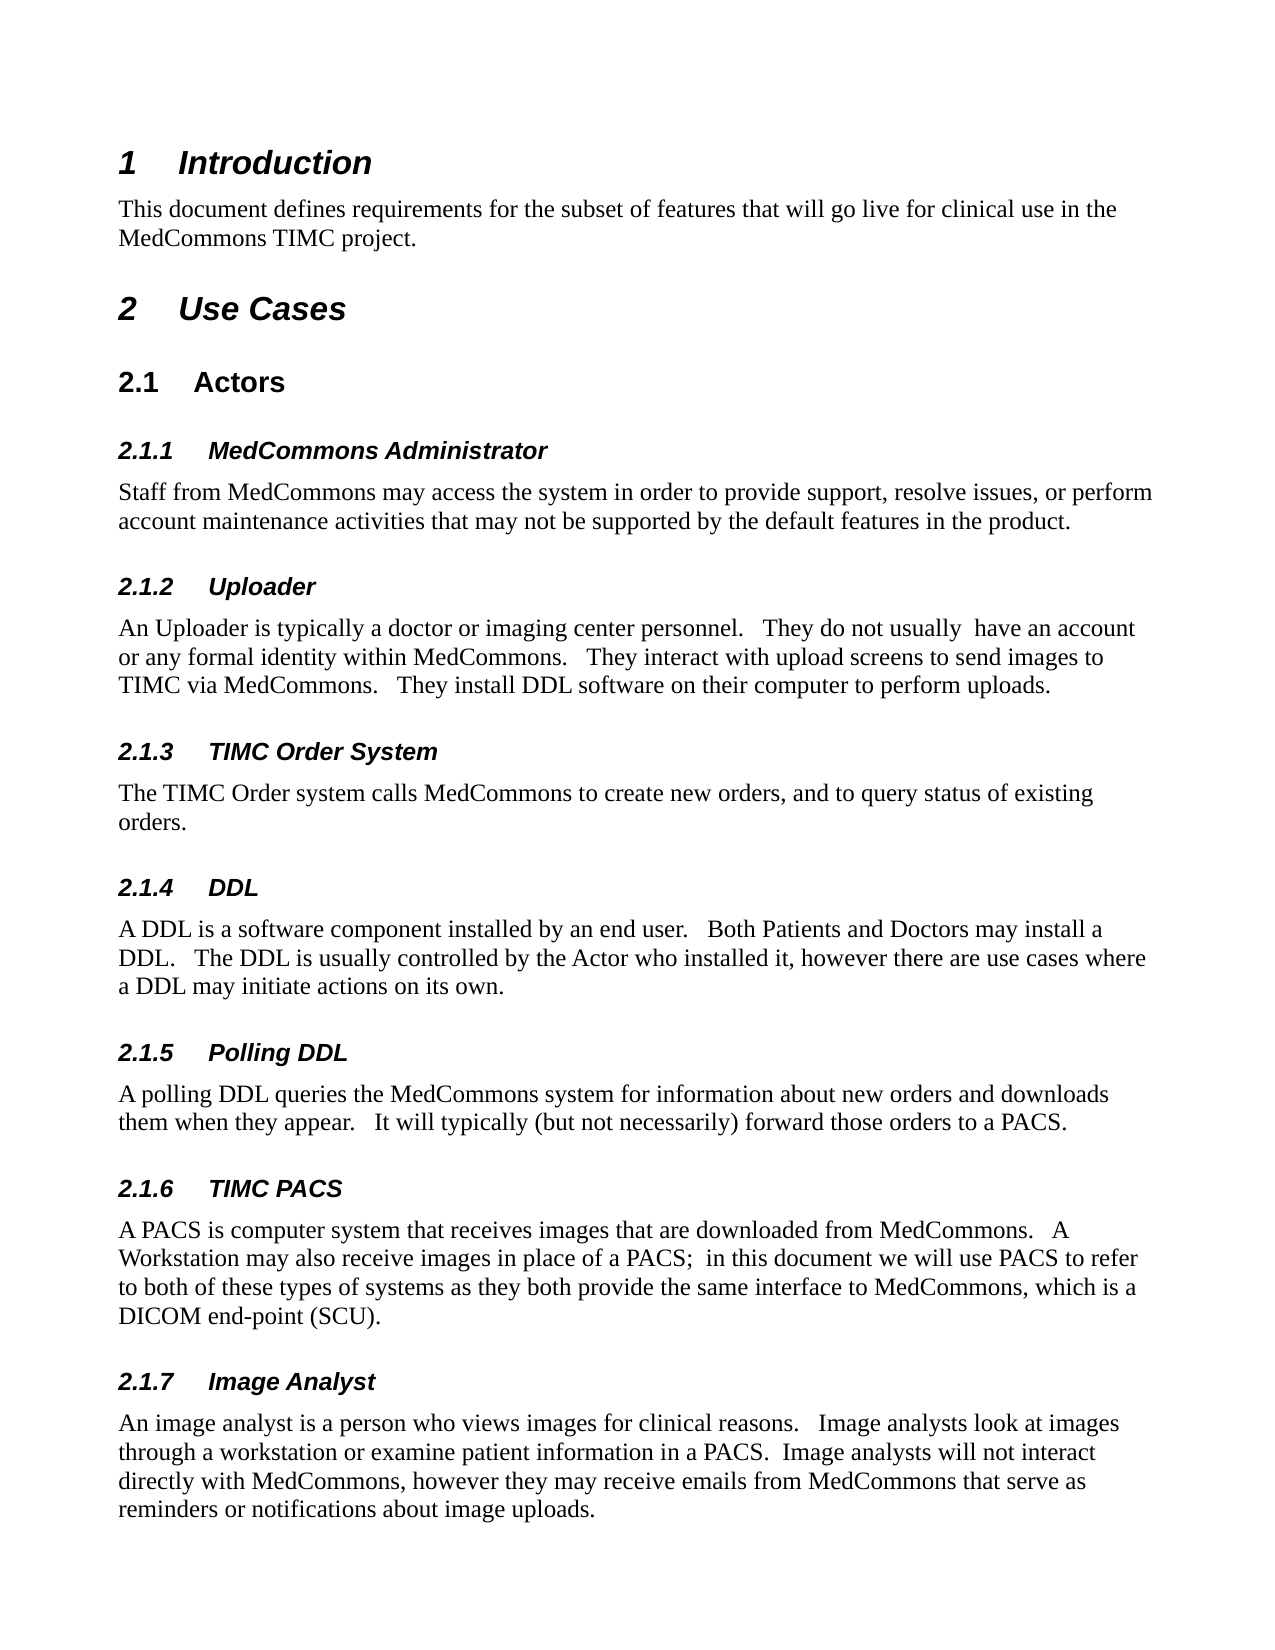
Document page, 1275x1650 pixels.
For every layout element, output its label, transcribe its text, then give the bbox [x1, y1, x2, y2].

text Staff from MedCommons may access the system in order to provide support, resolve issues, or perform account maintenance activities that may not be supported by the default features in the product. [118, 477, 1157, 534]
subtitle TIMC PACS [118, 1174, 1157, 1202]
subtitle Image Analyst [118, 1367, 1157, 1396]
text An Uploader is typically a doctor or imaging center personnel. They do not usually have an account or any formal identity within MedCommons. They interact with upload screens to send images to TIMC via MedCommons. They install DDL software on their computer to perform uploads. [118, 613, 1157, 699]
subtitle DDL [118, 873, 1157, 901]
subtitle TIMC Order System [118, 737, 1157, 765]
subtitle Use Cases [118, 289, 1157, 327]
text The TIMC Order system calls MedCommons to create new orders, and to query status of existing orders. [118, 778, 1157, 835]
text A polling DDL queries the MedCommons system for information about new orders and downloads them when they appear. It will typically (but not necessarily) forward those orders to a PACS. [118, 1079, 1157, 1136]
text This document defines requirements for the subset of features that will go live for clinical use in the MedCommons TIMC project. [118, 194, 1157, 252]
subtitle Actors [118, 365, 1157, 398]
subtitle Polling DDL [118, 1038, 1157, 1066]
text An image analyst is a person who views images for clinical reasons. Image analysts look at images through a workstation or examine patient information in a PACS. Image analysts will not interact directly with MedCommons, however they may receive emails from MedCommons that serve as reminders or notifications about image uploads. [118, 1408, 1157, 1523]
subtitle Uploader [118, 572, 1157, 601]
subtitle Introduction [118, 143, 1157, 182]
subtitle MedCommons Administrator [118, 436, 1157, 464]
text A DDL is a software component installed by an end user. Both Patients and Doctors may install a DDL. The DDL is usually controlled by the Actor who installed it, however there are use cases where a DDL may initiate actions on its own. [118, 914, 1157, 1000]
text A PACS is computer system that receives images that are downloaded from MedCommons. A Workstation may also receive images in place of a PACS; in this document we will use PACS to refer to both of these types of systems as they both provide the same interface to MedCommons, which is a DICOM end-point (SCU). [118, 1215, 1157, 1330]
